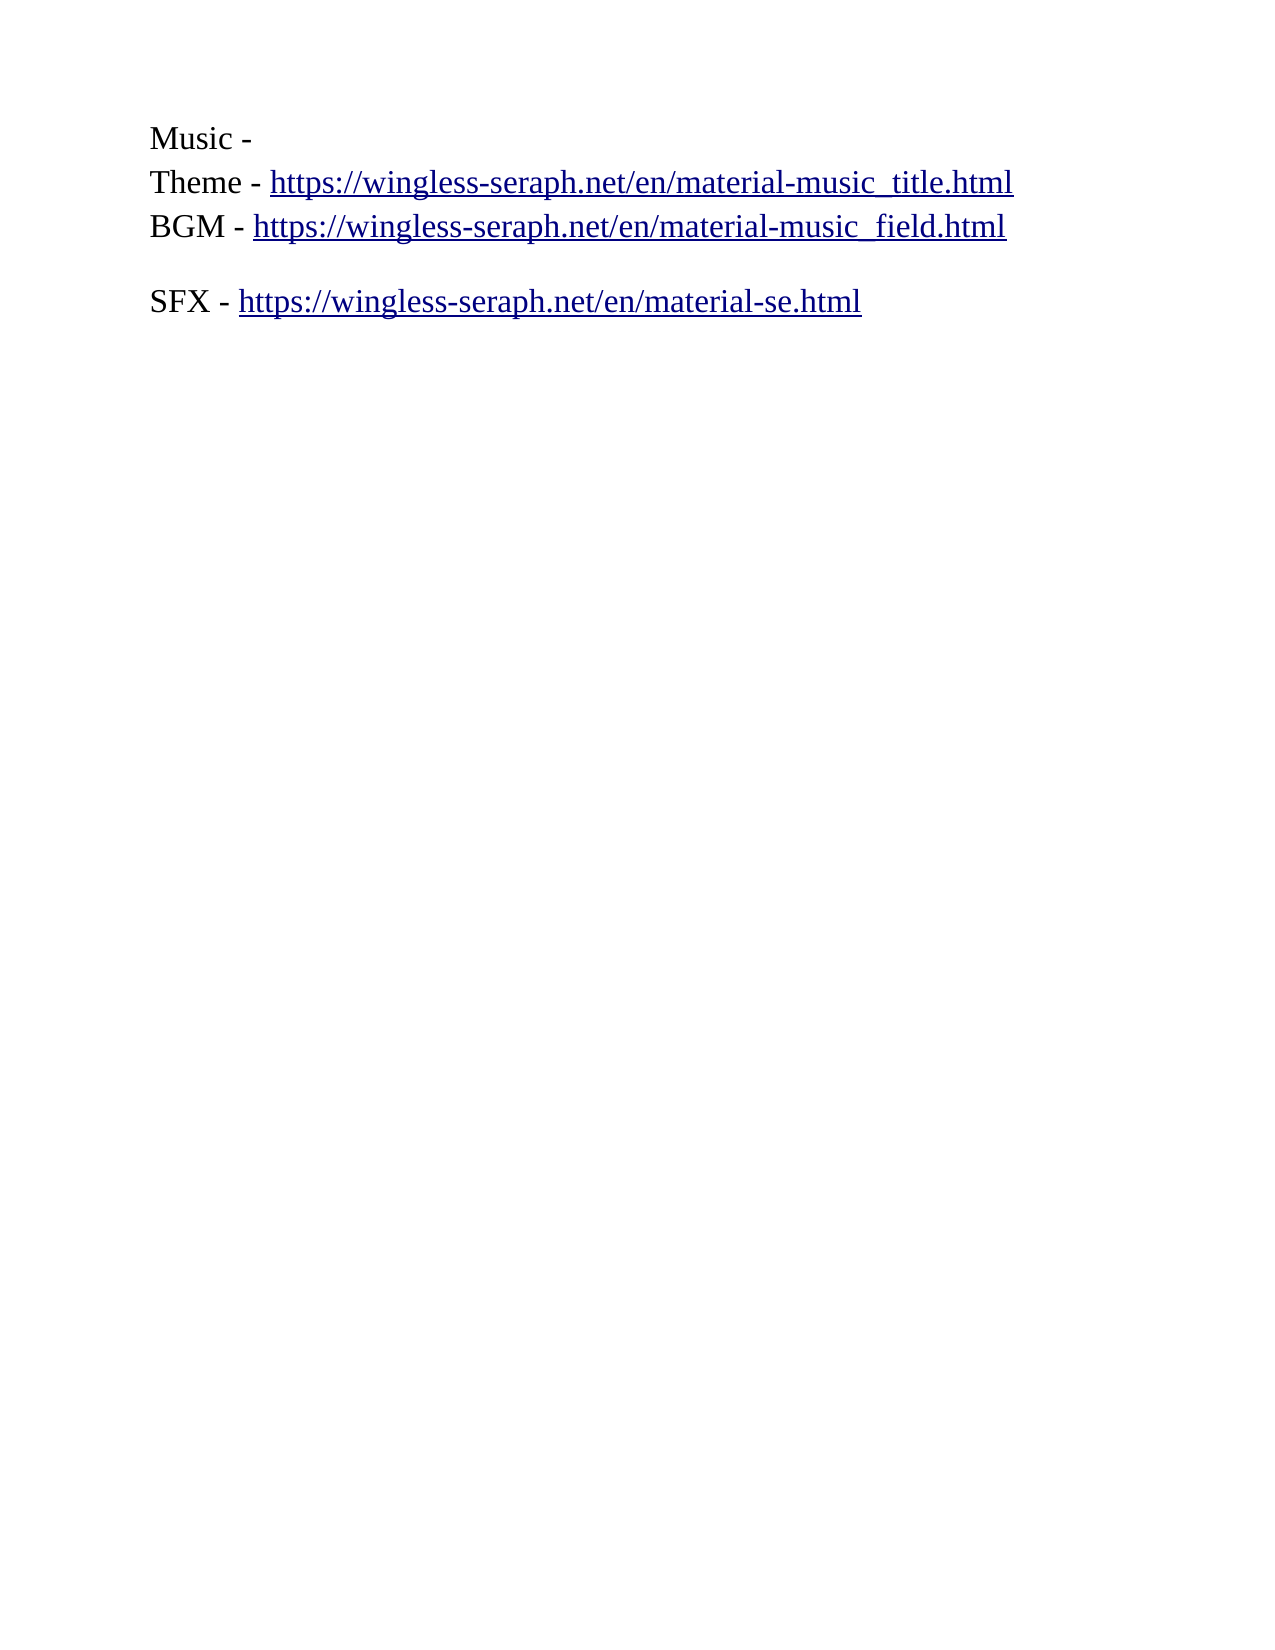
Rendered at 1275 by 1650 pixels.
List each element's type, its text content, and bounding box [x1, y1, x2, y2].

text SFX - https://wingless-seraph.net/en/material-se.html [149, 282, 1126, 320]
text Music - Theme - https://wingless-seraph.net/en/material-music_title.html BGM - https://wingless-seraph.net/en/material-music_field.html [149, 118, 1126, 244]
